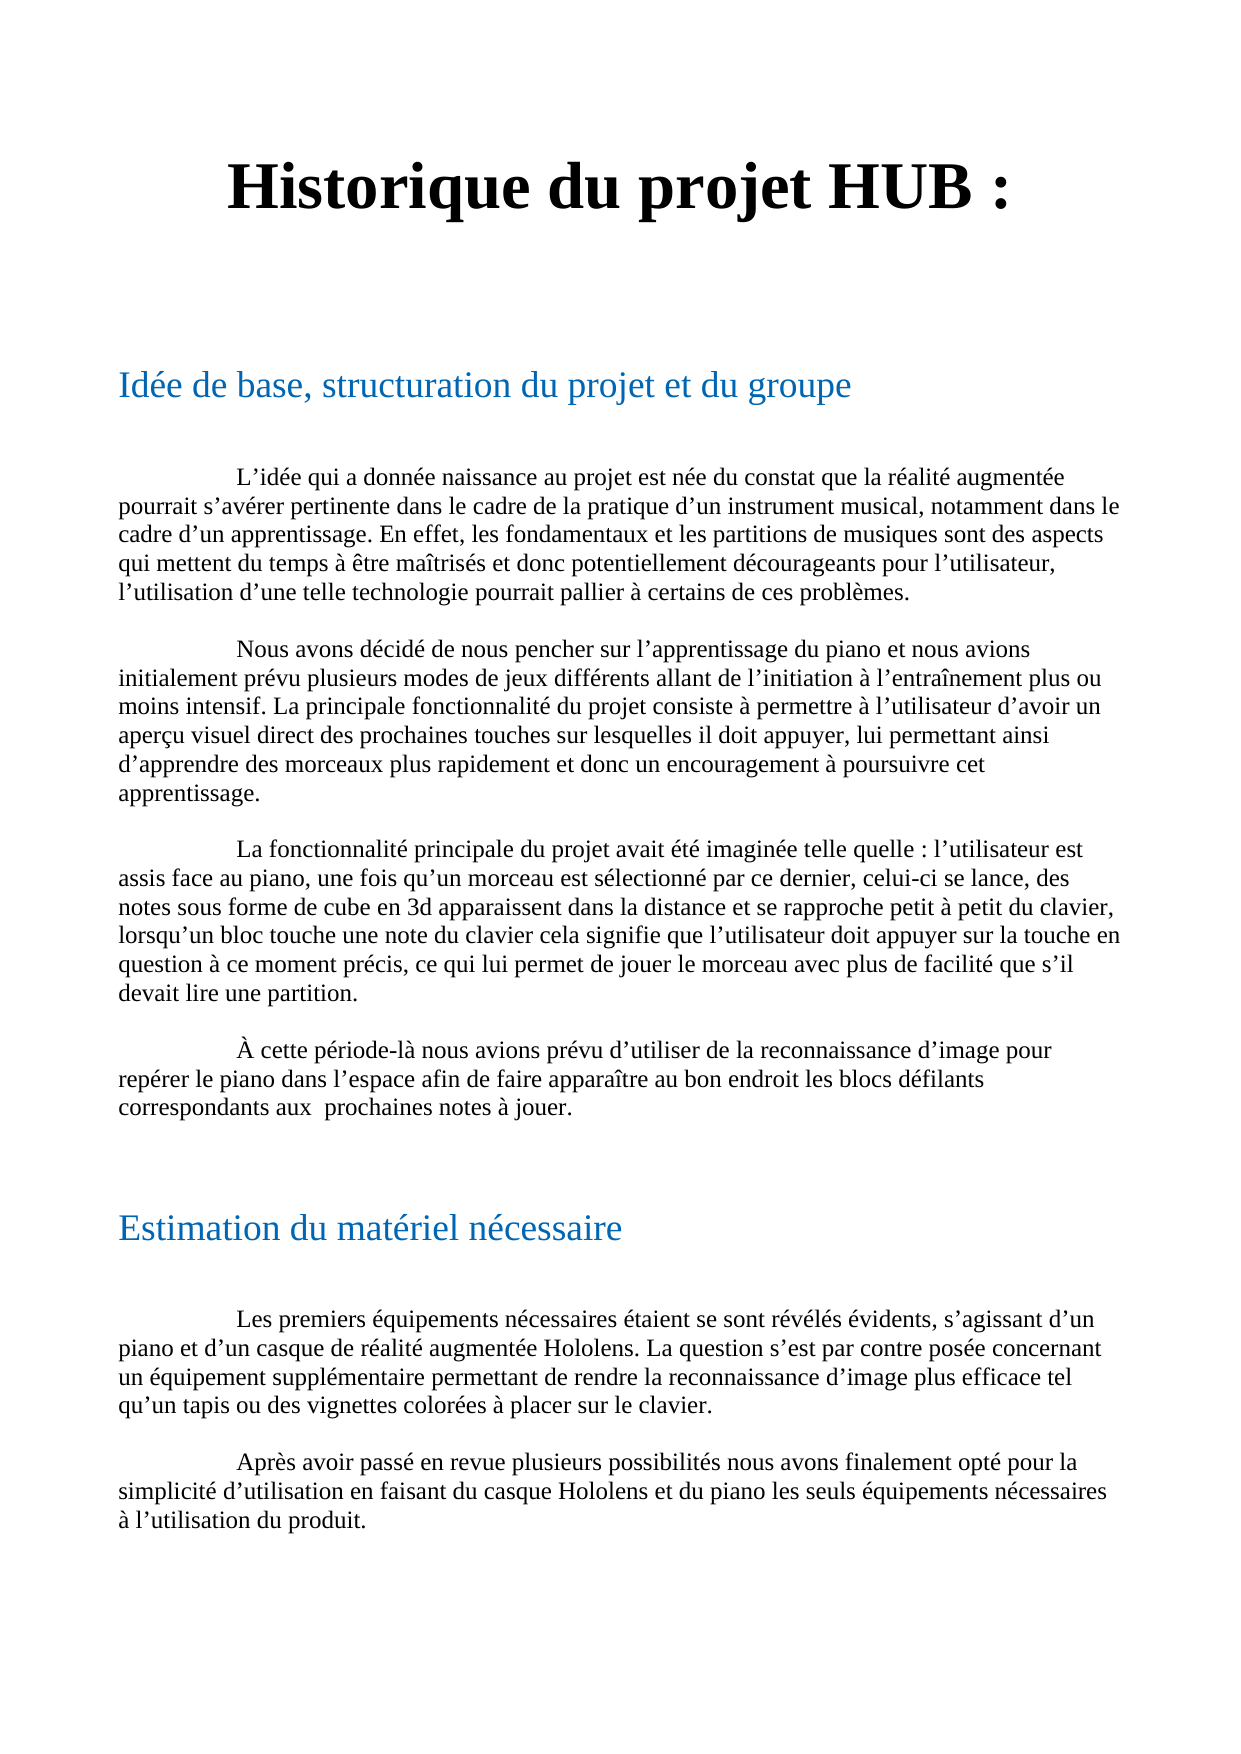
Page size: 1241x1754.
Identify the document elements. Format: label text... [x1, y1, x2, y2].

text Nous avons décidé de nous pencher sur l’apprentissage du piano et nous avions initialement prévu plusieurs modes de jeux différents allant de l’initiation à l’entraînement plus ou moins intensif. La principale fonctionnalité du projet consiste à permettre à l’utilisateur d’avoir un aperçu visuel direct des prochaines touches sur lesquelles il doit appuyer, lui permettant ainsi d’apprendre des morceaux plus rapidement et donc un encouragement à poursuivre cet apprentissage. [118, 634, 1122, 806]
text Les premiers équipements nécessaires étaient se sont révélés évidents, s’agissant d’un piano et d’un casque de réalité augmentée Hololens. La question s’est par contre posée concernant un équipement supplémentaire permettant de rendre la reconnaissance d’image plus efficace tel qu’un tapis ou des vignettes colorées à placer sur le clavier. [118, 1304, 1122, 1419]
text Après avoir passé en revue plusieurs possibilités nous avons finalement opté pour la simplicité d’utilisation en faisant du casque Hololens et du piano les seuls équipements nécessaires à l’utilisation du produit. [118, 1447, 1122, 1534]
text Estimation du matériel nécessaire [118, 1205, 1122, 1248]
text La fonctionnalité principale du projet avait été imaginée telle quelle : l’utilisateur est assis face au piano, une fois qu’un morceau est sélectionné par ce dernier, celui-ci se lance, des notes sous forme de cube en 3d apparaissent dans la distance et se rapproche petit à petit du clavier, lorsqu’un bloc touche une note du clavier cela signifie que l’utilisateur doit appuyer sur la touche en question à ce moment précis, ce qui lui permet de jouer le morceau avec plus de facilité que s’il devait lire une partition. [118, 834, 1122, 1007]
text À cette période-là nous avions prévu d’utiliser de la reconnaissance d’image pour repérer le piano dans l’espace afin de faire apparaître au bon endroit les blocs défilants correspondants aux prochaines notes à jouer. [118, 1035, 1122, 1121]
text L’idée qui a donnée naissance au projet est née du constat que la réalité augmentée pourrait s’avérer pertinente dans le cadre de la pratique d’un instrument musical, notamment dans le cadre d’un apprentissage. En effet, les fondamentaux et les partitions de musiques sont des aspects qui mettent du temps à être maîtrisés et donc potentiellement décourageants pour l’utilisateur, l’utilisation d’une telle technologie pourrait pallier à certains de ces problèmes. [118, 462, 1122, 606]
text Idée de base, structuration du projet et du groupe [118, 363, 1122, 406]
text Historique du projet HUB : [118, 146, 1122, 223]
